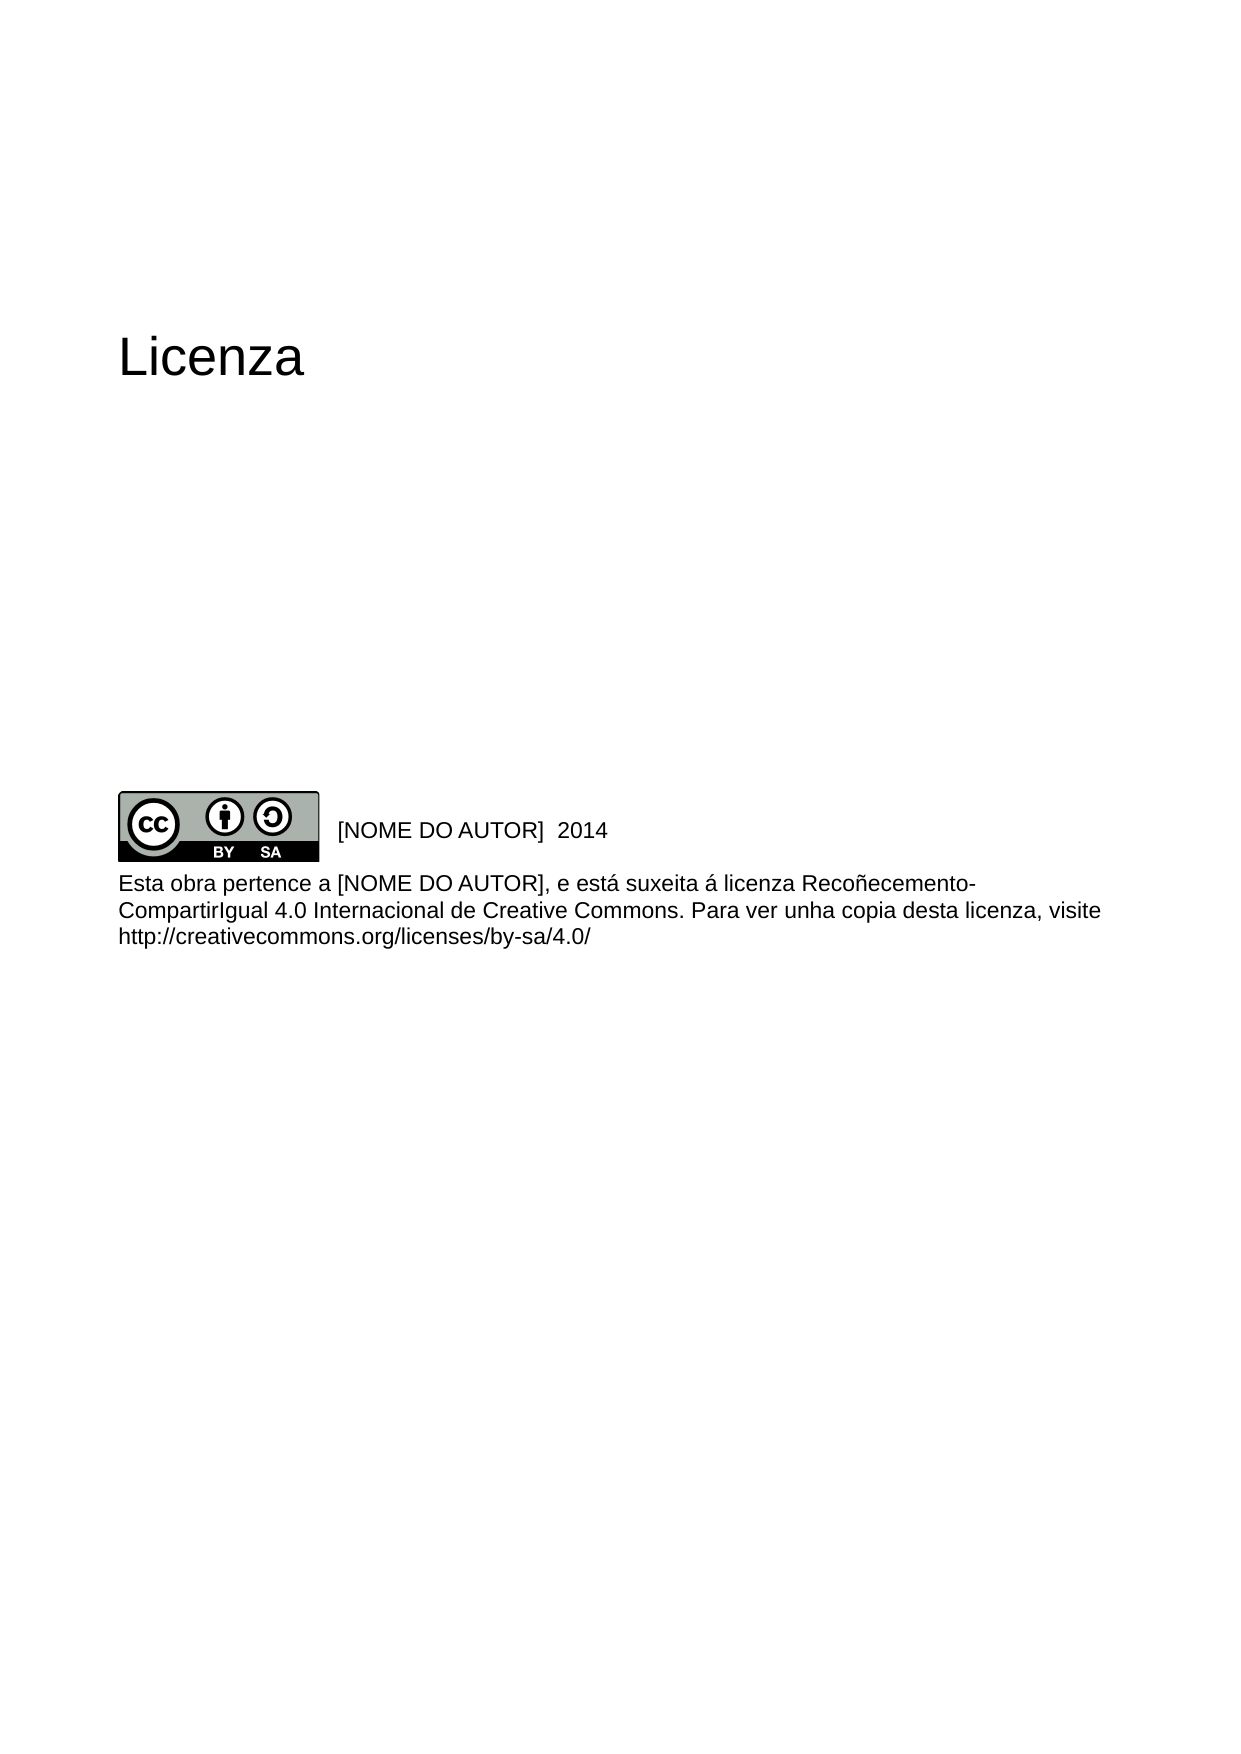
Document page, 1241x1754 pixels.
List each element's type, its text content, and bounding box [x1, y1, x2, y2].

table_header [NOME DO AUTOR] 2014 [118, 791, 1122, 870]
picture [118, 791, 320, 862]
text Licenza [118, 325, 1122, 387]
table_cell Esta obra pertence a [NOME DO AUTOR], e está suxeita á licenza Recoñecemento-CompartirIgual 4.0 Internacional de Creative Commons. Para ver unha copia desta licenza, visite http://creativecommons.org/licenses/by-sa/4.0/ [118, 870, 1122, 949]
